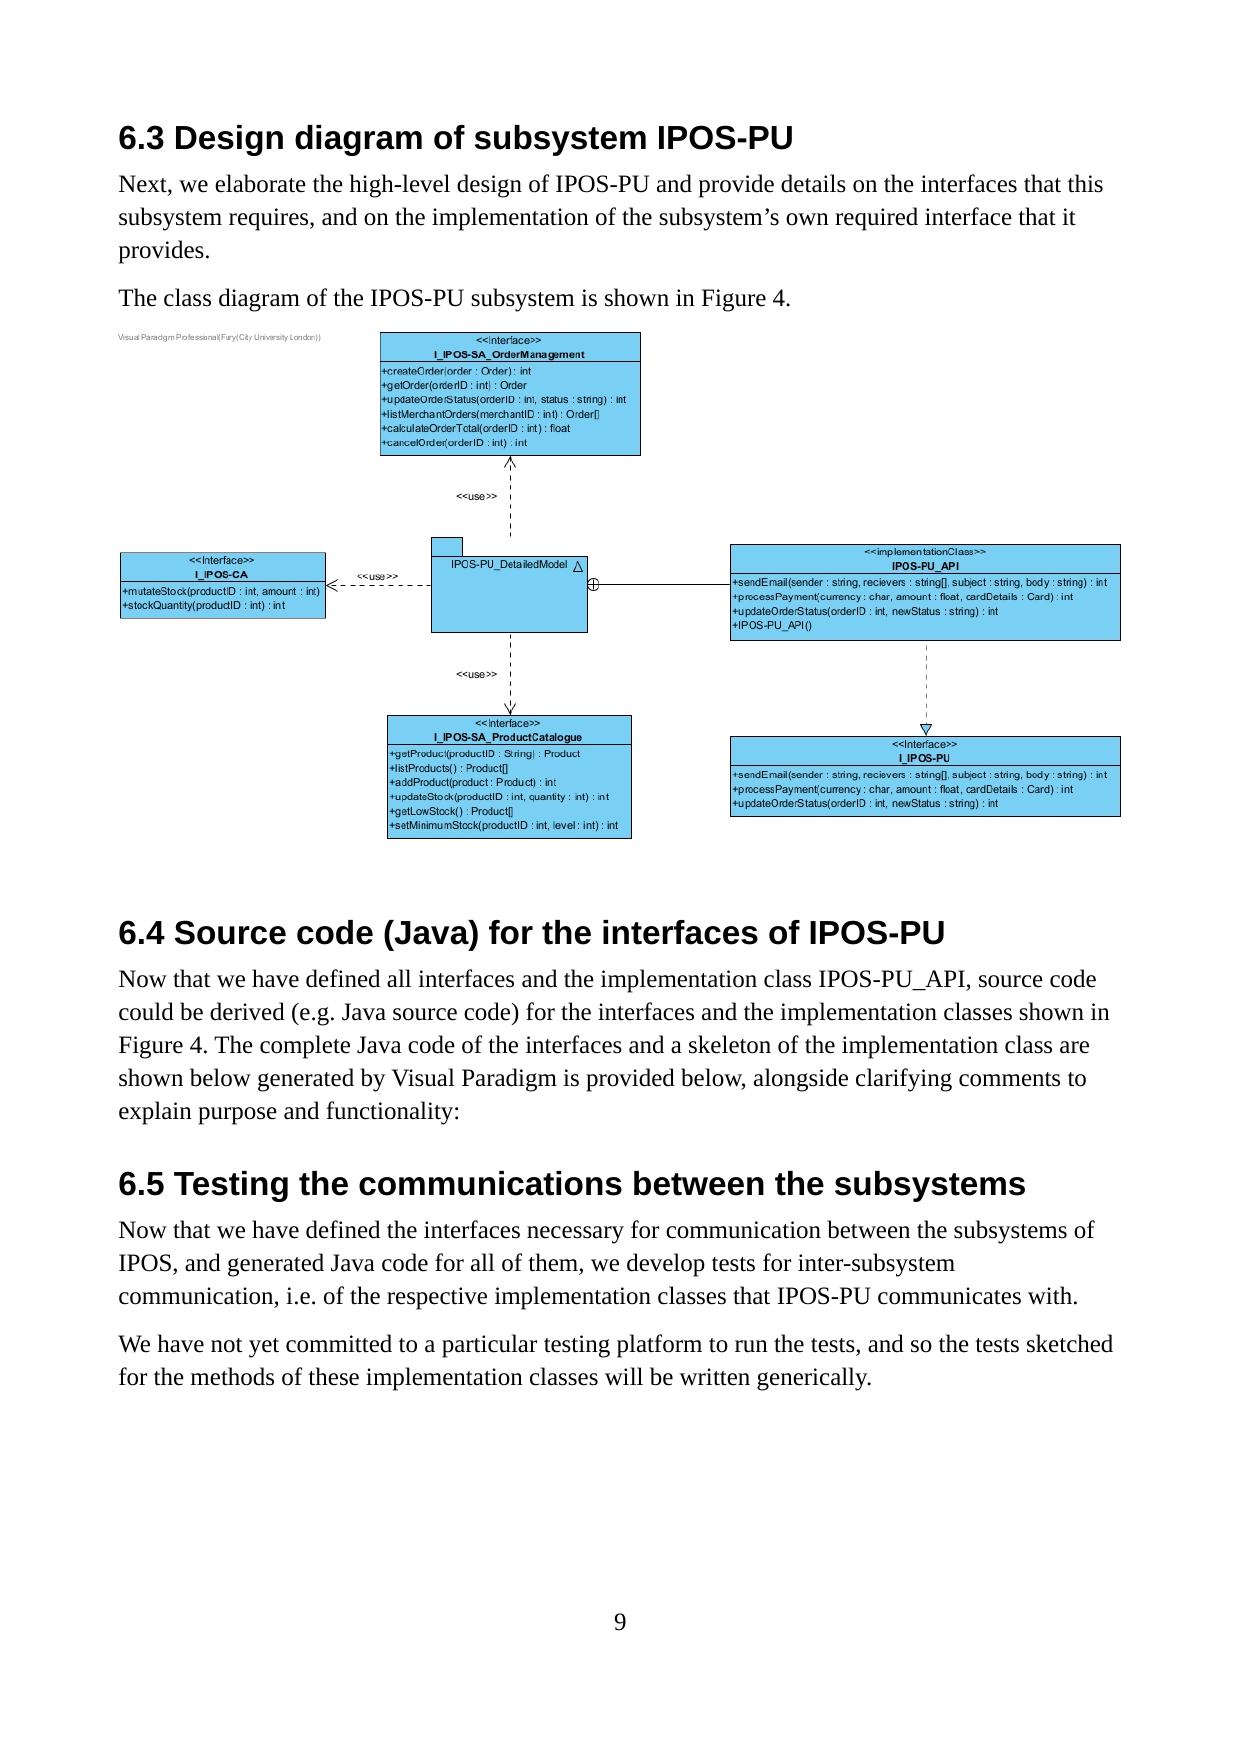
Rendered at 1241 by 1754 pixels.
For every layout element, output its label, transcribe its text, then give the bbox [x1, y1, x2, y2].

subtitle Testing the communications between the subsystems [118, 1164, 1122, 1203]
subtitle Source code (Java) for the interfaces of IPOS-PU [118, 913, 1122, 951]
picture [118, 330, 1123, 841]
text We have not yet committed to a particular testing platform to run the tests, and so the tests sketched for the methods of these implementation classes will be written generically. [118, 1329, 1122, 1391]
text Now that we have defined all interfaces and the implementation class IPOS-PU_API, source code could be derived (e.g. Java source code) for the interfaces and the implementation classes shown in Figure 4. The complete Java code of the interfaces and a skeleton of the implementation class are shown below generated by Visual Paradigm is provided below, alongside clarifying comments to explain purpose and functionality: [118, 964, 1122, 1125]
text The class diagram of the IPOS-PU subsystem is shown in Figure 4. [118, 283, 1122, 311]
text Next, we elaborate the high-level design of IPOS-PU and provide details on the interfaces that this subsystem requires, and on the implementation of the subsystem’s own required interface that it provides. [118, 169, 1122, 264]
subtitle Design diagram of subsystem IPOS-PU [118, 118, 1122, 157]
text Now that we have defined the interfaces necessary for communication between the subsystems of IPOS, and generated Java code for all of them, we develop tests for inter-subsystem communication, i.e. of the respective implementation classes that IPOS-PU communicates with. [118, 1215, 1122, 1310]
